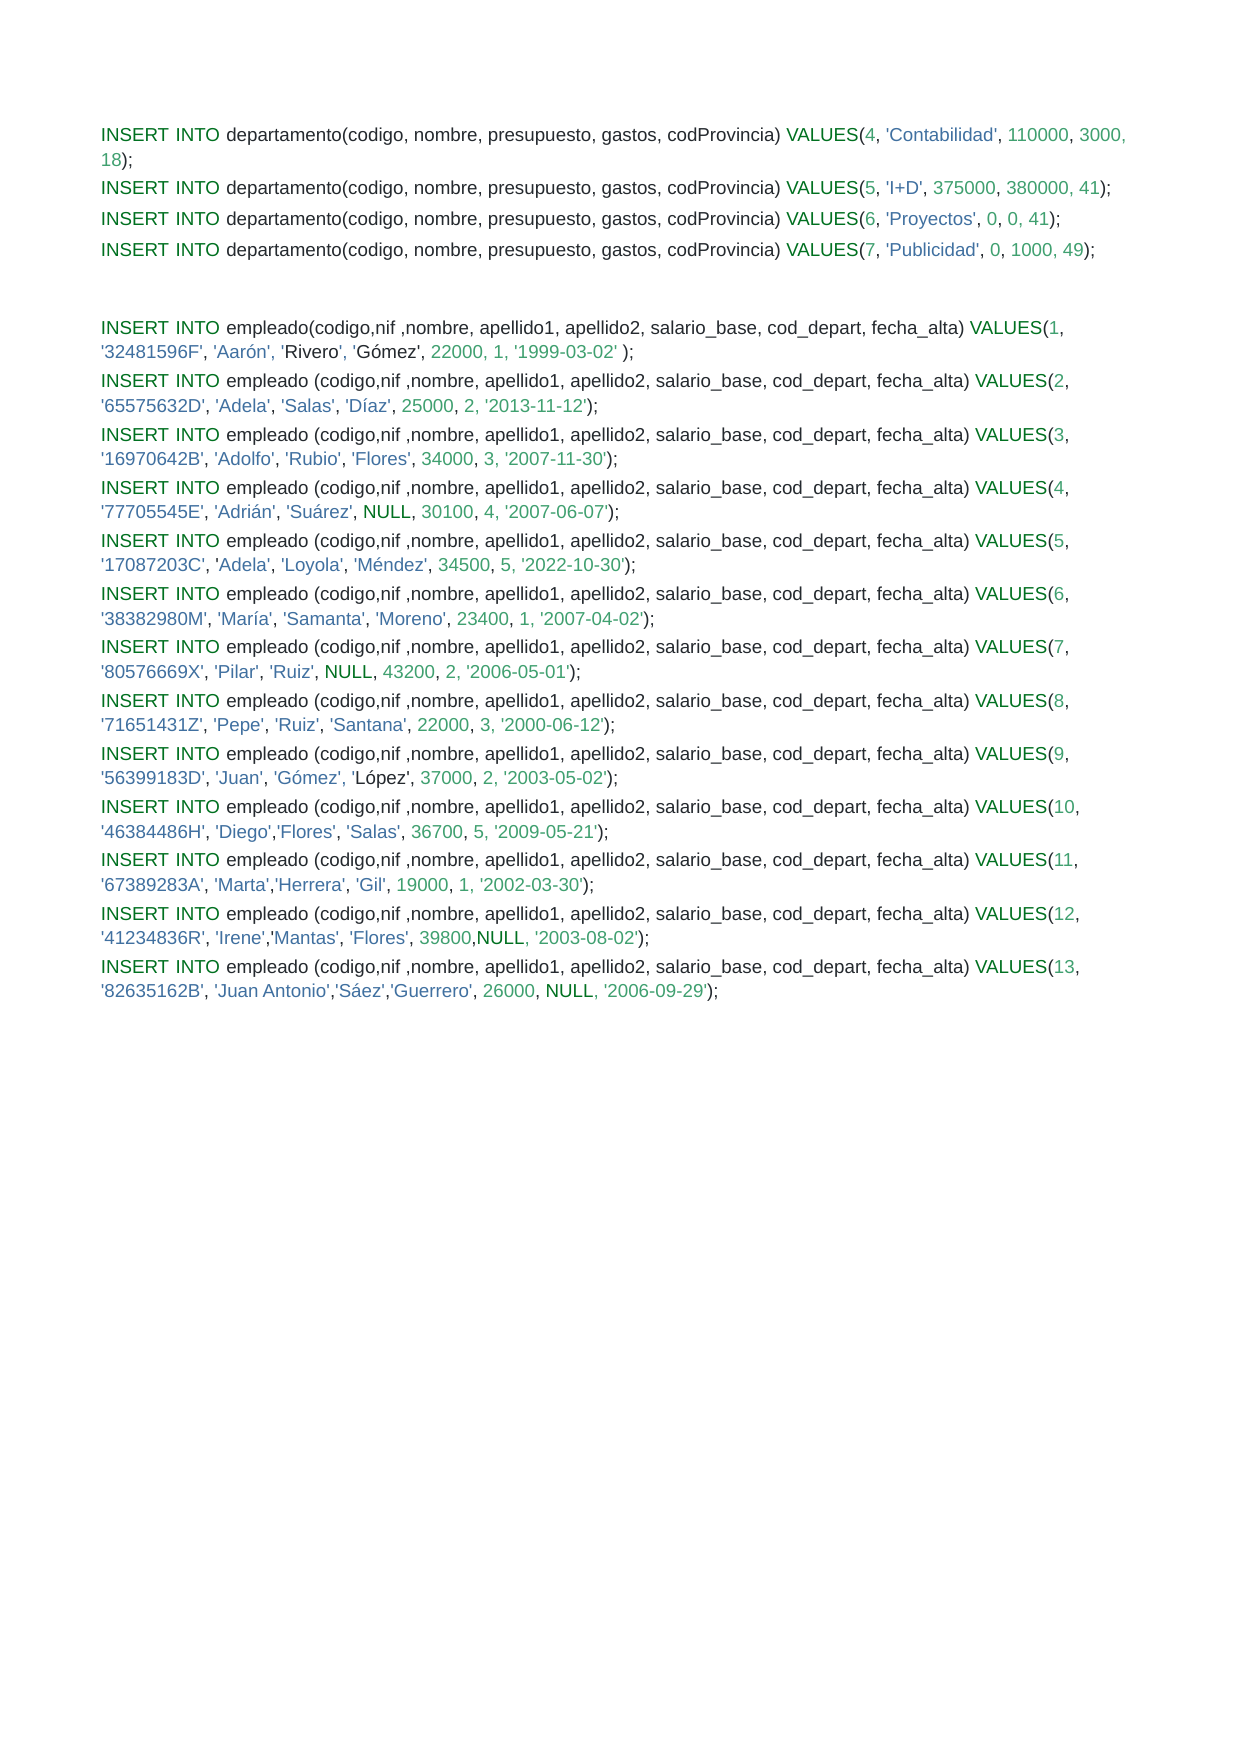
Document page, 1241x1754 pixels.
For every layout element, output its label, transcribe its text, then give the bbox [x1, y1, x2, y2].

text INSERT INTO departamento(codigo, nombre, presupuesto, gastos, codProvincia) VALUES(4, 'Contabilidad', 110000, 3000, 18); [101, 118, 1151, 170]
text INSERT INTO empleado (codigo,nif ,nombre, apellido1, apellido2, salario_base, cod_depart, fecha_alta) VALUES(5, '17087203C', 'Adela', 'Loyola', 'Méndez', 34500, 5, '2022-10-30'); [101, 524, 1151, 576]
text INSERT INTO departamento(codigo, nombre, presupuesto, gastos, codProvincia) VALUES(7, 'Publicidad', 0, 1000, 49); [101, 233, 1151, 262]
text INSERT INTO empleado (codigo,nif ,nombre, apellido1, apellido2, salario_base, cod_depart, fecha_alta) VALUES(2, '65575632D', 'Adela', 'Salas', 'Díaz', 25000, 2, '2013-11-12'); [101, 364, 1151, 416]
text INSERT INTO empleado (codigo,nif ,nombre, apellido1, apellido2, salario_base, cod_depart, fecha_alta) VALUES(3, '16970642B', 'Adolfo', 'Rubio', 'Flores', 34000, 3, '2007-11-30'); [101, 418, 1151, 469]
text INSERT INTO empleado(codigo,nif ,nombre, apellido1, apellido2, salario_base, cod_depart, fecha_alta) VALUES(1, '32481596F', 'Aarón', 'Rivero', 'Gómez', 22000, 1, '1999-03-02' ); [101, 311, 1151, 363]
text INSERT INTO departamento(codigo, nombre, presupuesto, gastos, codProvincia) VALUES(5, 'I+D', 375000, 380000, 41); [101, 171, 1151, 200]
text INSERT INTO empleado (codigo,nif ,nombre, apellido1, apellido2, salario_base, cod_depart, fecha_alta) VALUES(7, '80576669X', 'Pilar', 'Ruiz', NULL, 43200, 2, '2006-05-01'); [101, 631, 1151, 682]
text INSERT INTO empleado (codigo,nif ,nombre, apellido1, apellido2, salario_base, cod_depart, fecha_alta) VALUES(11, '67389283A', 'Marta','Herrera', 'Gil', 19000, 1, '2002-03-30'); [101, 843, 1151, 895]
text INSERT INTO empleado (codigo,nif ,nombre, apellido1, apellido2, salario_base, cod_depart, fecha_alta) VALUES(6, '38382980M', 'María', 'Samanta', 'Moreno', 23400, 1, '2007-04-02'); [101, 577, 1151, 629]
text INSERT INTO departamento(codigo, nombre, presupuesto, gastos, codProvincia) VALUES(6, 'Proyectos', 0, 0, 41); [101, 202, 1151, 231]
text INSERT INTO empleado (codigo,nif ,nombre, apellido1, apellido2, salario_base, cod_depart, fecha_alta) VALUES(8, '71651431Z', 'Pepe', 'Ruiz', 'Santana', 22000, 3, '2000-06-12'); [101, 684, 1151, 736]
text INSERT INTO empleado (codigo,nif ,nombre, apellido1, apellido2, salario_base, cod_depart, fecha_alta) VALUES(10, '46384486H', 'Diego','Flores', 'Salas', 36700, 5, '2009-05-21'); [101, 790, 1151, 842]
text INSERT INTO empleado (codigo,nif ,nombre, apellido1, apellido2, salario_base, cod_depart, fecha_alta) VALUES(4, '77705545E', 'Adrián', 'Suárez', NULL, 30100, 4, '2007-06-07'); [101, 471, 1151, 523]
text INSERT INTO empleado (codigo,nif ,nombre, apellido1, apellido2, salario_base, cod_depart, fecha_alta) VALUES(9, '56399183D', 'Juan', 'Gómez', 'López', 37000, 2, '2003-05-02'); [101, 737, 1151, 789]
text INSERT INTO empleado (codigo,nif ,nombre, apellido1, apellido2, salario_base, cod_depart, fecha_alta) VALUES(13, '82635162B', 'Juan Antonio','Sáez','Guerrero', 26000, NULL, '2006-09-29'); [101, 950, 1151, 1002]
text INSERT INTO empleado (codigo,nif ,nombre, apellido1, apellido2, salario_base, cod_depart, fecha_alta) VALUES(12, '41234836R', 'Irene','Mantas', 'Flores', 39800,NULL, '2003-08-02'); [101, 897, 1151, 948]
